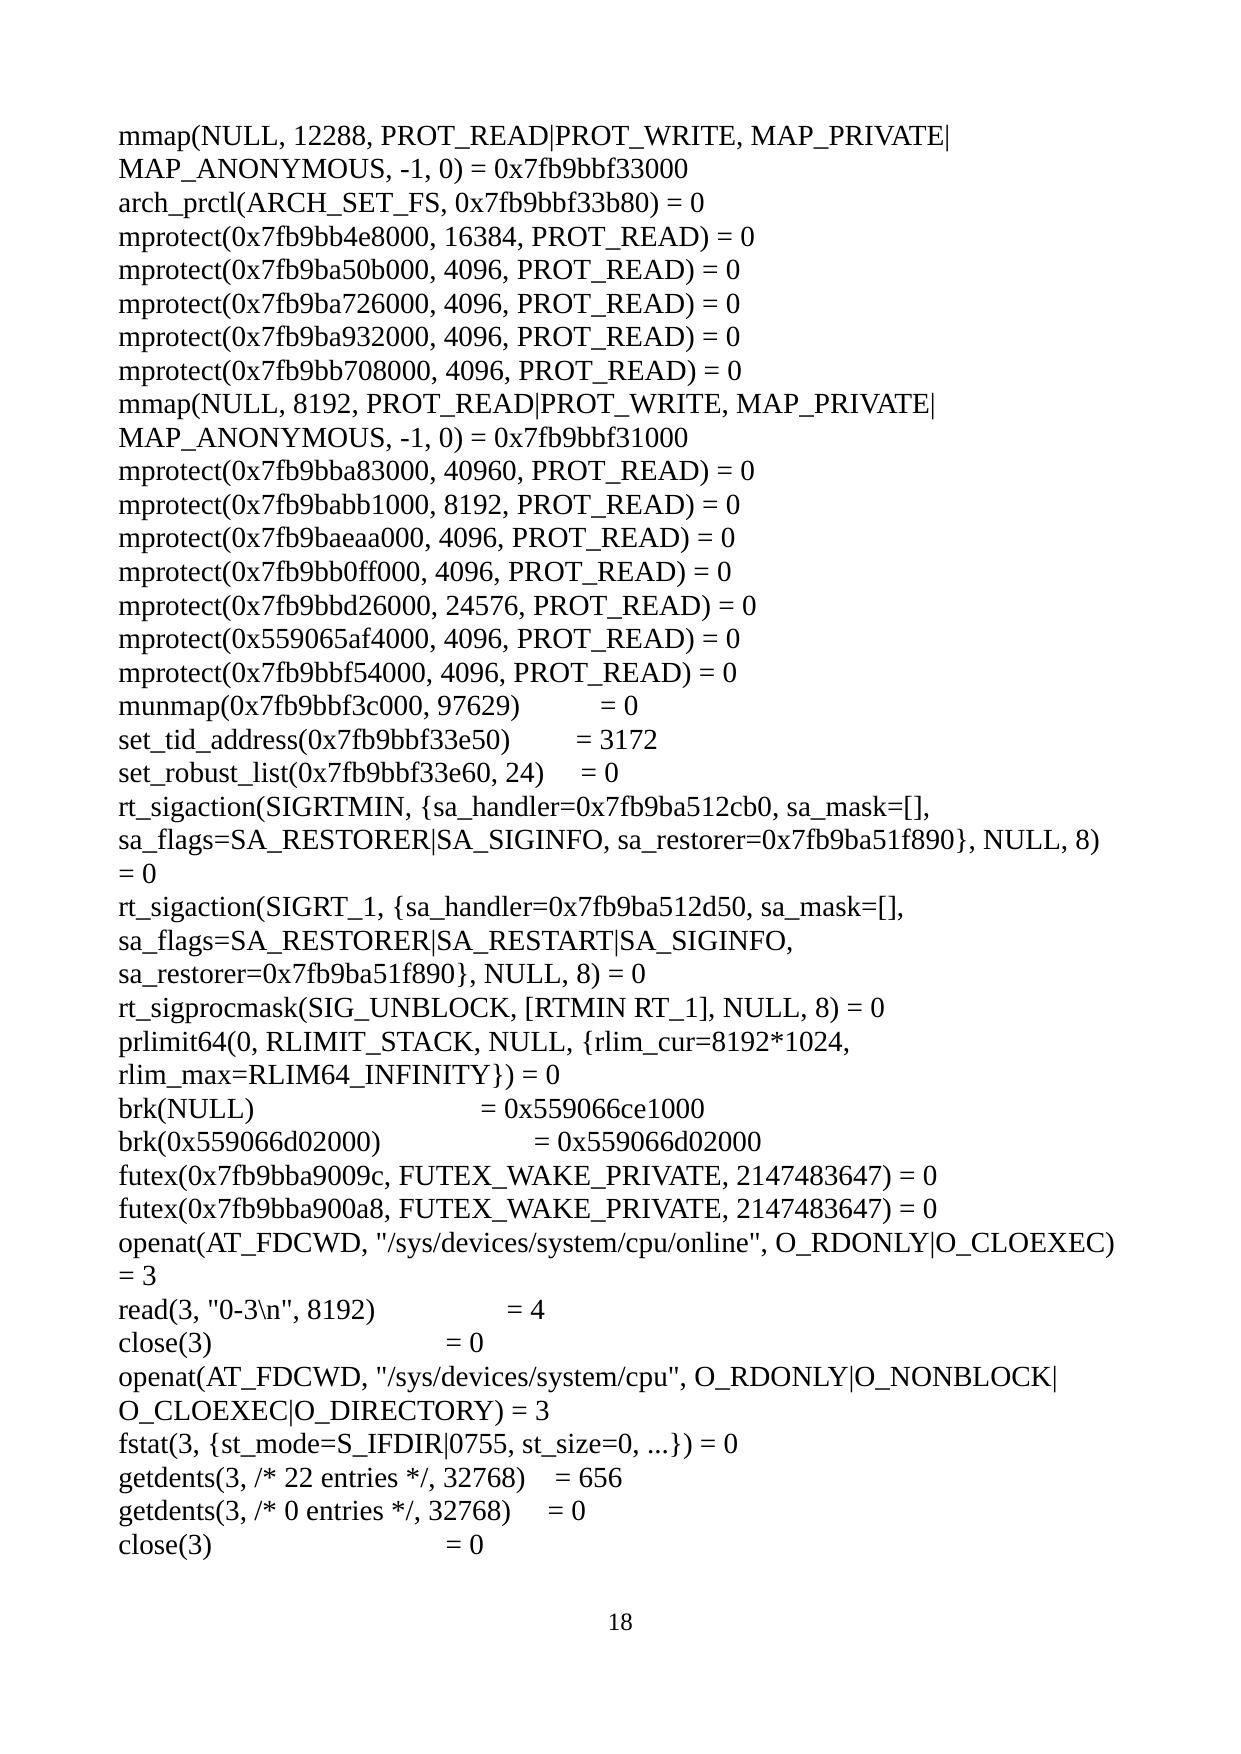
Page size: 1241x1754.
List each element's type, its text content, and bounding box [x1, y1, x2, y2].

text mprotect(0x7fb9ba726000, 4096, PROT_READ) = 0 [118, 286, 1122, 319]
text mprotect(0x7fb9bbd26000, 24576, PROT_READ) = 0 [118, 588, 1122, 621]
text mprotect(0x559065af4000, 4096, PROT_READ) = 0 [118, 621, 1122, 655]
text mprotect(0x7fb9bb0ff000, 4096, PROT_READ) = 0 [118, 554, 1122, 588]
text futex(0x7fb9bba9009c, FUTEX_WAKE_PRIVATE, 2147483647) = 0 [118, 1158, 1122, 1191]
text prlimit64(0, RLIMIT_STACK, NULL, {rlim_cur=8192*1024, rlim_max=RLIM64_INFINITY}) = 0 [118, 1024, 1122, 1091]
text set_tid_address(0x7fb9bbf33e50) = 3172 [118, 722, 1122, 755]
text brk(NULL) = 0x559066ce1000 [118, 1091, 1122, 1124]
text brk(0x559066d02000) = 0x559066d02000 [118, 1124, 1122, 1158]
text mprotect(0x7fb9ba932000, 4096, PROT_READ) = 0 [118, 319, 1122, 353]
text mprotect(0x7fb9bb708000, 4096, PROT_READ) = 0 [118, 353, 1122, 386]
text read(3, "0-3\n", 8192) = 4 [118, 1292, 1122, 1326]
text mprotect(0x7fb9bba83000, 40960, PROT_READ) = 0 [118, 453, 1122, 487]
text set_robust_list(0x7fb9bbf33e60, 24) = 0 [118, 755, 1122, 789]
text rt_sigprocmask(SIG_UNBLOCK, [RTMIN RT_1], NULL, 8) = 0 [118, 990, 1122, 1024]
text futex(0x7fb9bba900a8, FUTEX_WAKE_PRIVATE, 2147483647) = 0 [118, 1191, 1122, 1225]
text mprotect(0x7fb9baeaa000, 4096, PROT_READ) = 0 [118, 521, 1122, 554]
text mprotect(0x7fb9bbf54000, 4096, PROT_READ) = 0 [118, 655, 1122, 688]
text getdents(3, /* 0 entries */, 32768) = 0 [118, 1493, 1122, 1527]
text getdents(3, /* 22 entries */, 32768) = 656 [118, 1460, 1122, 1493]
text openat(AT_FDCWD, "/sys/devices/system/cpu/online", O_RDONLY|O_CLOEXEC) = 3 [118, 1225, 1122, 1292]
text close(3) = 0 [118, 1527, 1122, 1560]
text fstat(3, {st_mode=S_IFDIR|0755, st_size=0, ...}) = 0 [118, 1426, 1122, 1460]
text openat(AT_FDCWD, "/sys/devices/system/cpu", O_RDONLY|O_NONBLOCK|O_CLOEXEC|O_DIRECTORY) = 3 [118, 1359, 1122, 1426]
text rt_sigaction(SIGRT_1, {sa_handler=0x7fb9ba512d50, sa_mask=[], sa_flags=SA_RESTORER|SA_RESTART|SA_SIGINFO, sa_restorer=0x7fb9ba51f890}, NULL, 8) = 0 [118, 889, 1122, 990]
text close(3) = 0 [118, 1326, 1122, 1359]
text munmap(0x7fb9bbf3c000, 97629) = 0 [118, 688, 1122, 722]
text mprotect(0x7fb9ba50b000, 4096, PROT_READ) = 0 [118, 252, 1122, 286]
text mmap(NULL, 12288, PROT_READ|PROT_WRITE, MAP_PRIVATE|MAP_ANONYMOUS, -1, 0) = 0x7fb9bbf33000 [118, 118, 1122, 185]
text mprotect(0x7fb9bb4e8000, 16384, PROT_READ) = 0 [118, 219, 1122, 252]
text arch_prctl(ARCH_SET_FS, 0x7fb9bbf33b80) = 0 [118, 185, 1122, 219]
text mmap(NULL, 8192, PROT_READ|PROT_WRITE, MAP_PRIVATE|MAP_ANONYMOUS, -1, 0) = 0x7fb9bbf31000 [118, 386, 1122, 453]
text rt_sigaction(SIGRTMIN, {sa_handler=0x7fb9ba512cb0, sa_mask=[], sa_flags=SA_RESTORER|SA_SIGINFO, sa_restorer=0x7fb9ba51f890}, NULL, 8) = 0 [118, 789, 1122, 889]
text mprotect(0x7fb9babb1000, 8192, PROT_READ) = 0 [118, 487, 1122, 521]
